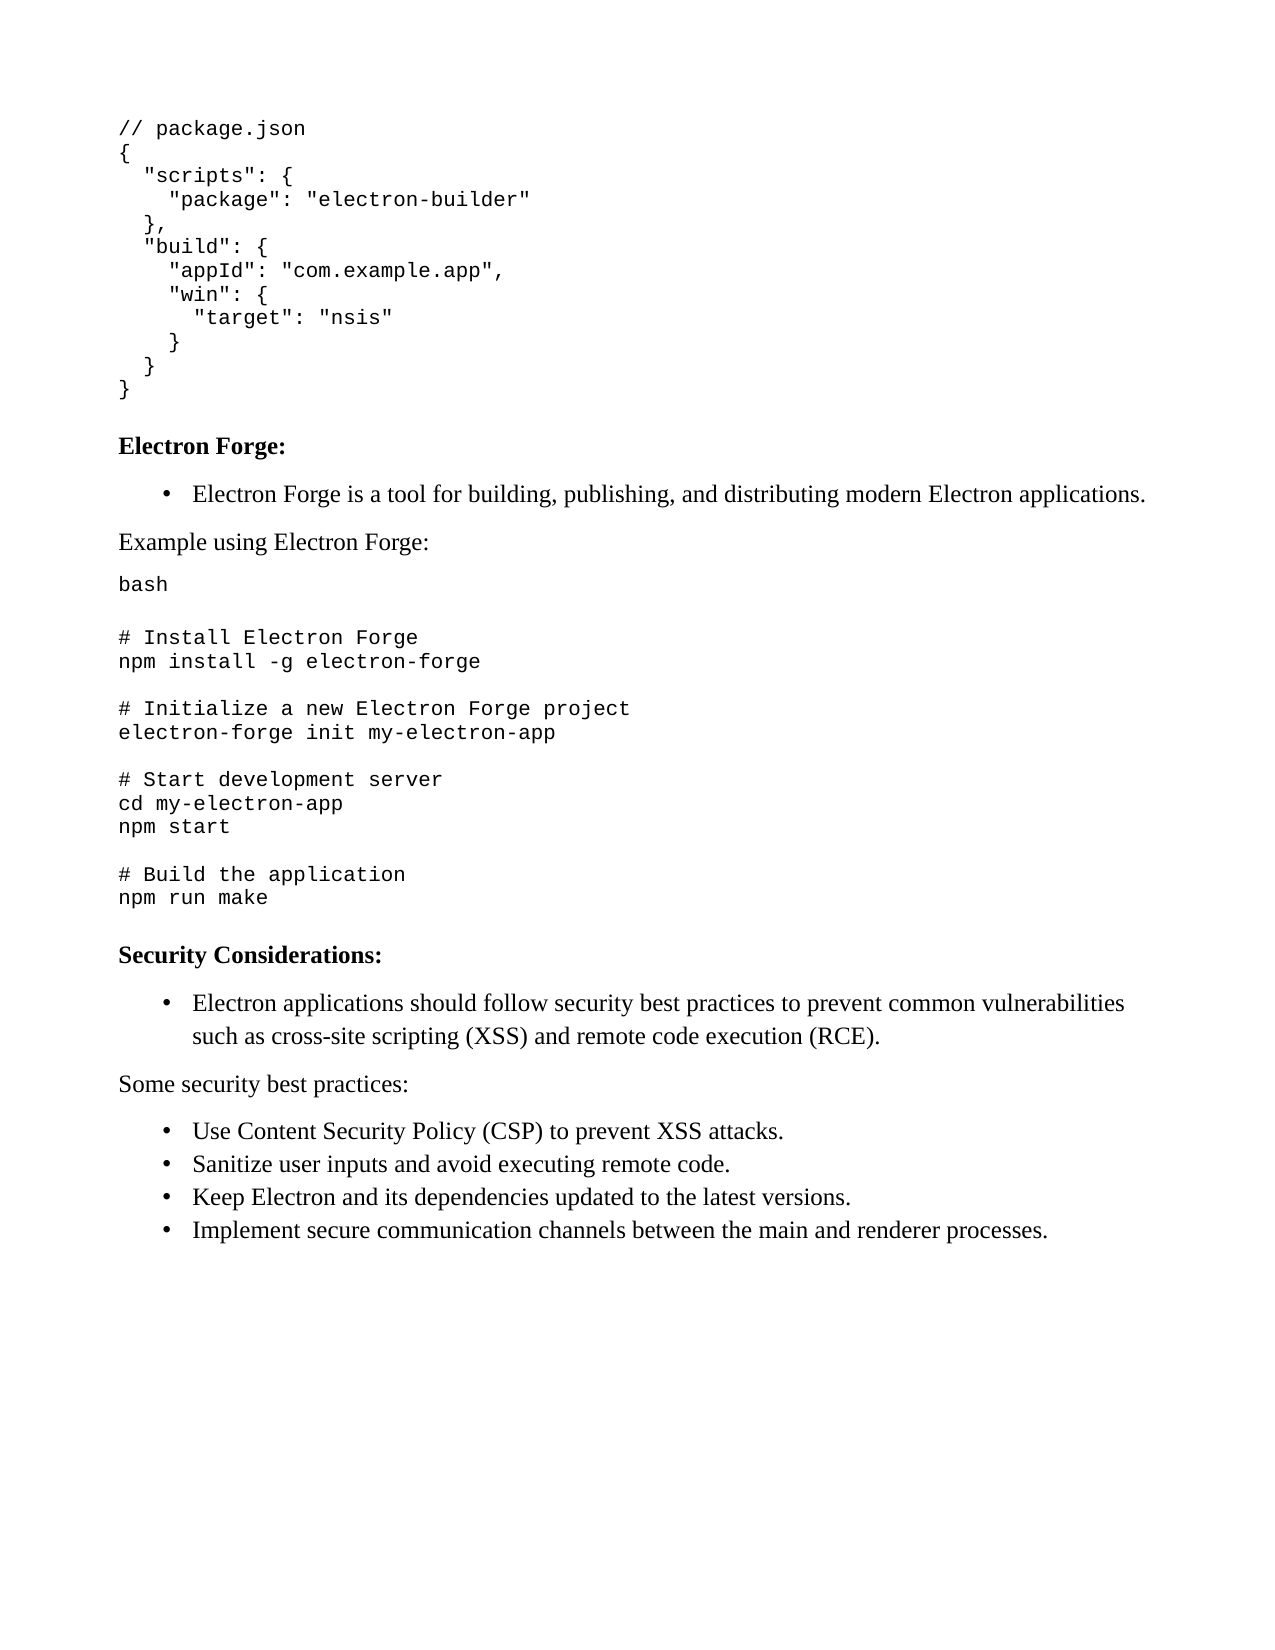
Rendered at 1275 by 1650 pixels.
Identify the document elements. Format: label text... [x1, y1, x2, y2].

text "build": { [118, 236, 1157, 260]
list Keep Electron and its dependencies updated to the latest versions. [162, 1182, 1157, 1211]
text "appId": "com.example.app", [118, 260, 1157, 284]
text "scripts": { [118, 165, 1157, 189]
text # Start development server [118, 769, 1157, 793]
text Security Considerations: [118, 941, 1157, 969]
text cd my-electron-app [118, 793, 1157, 816]
text electron-forge init my-electron-app [118, 722, 1157, 746]
text npm install -g electron-forge [118, 651, 1157, 674]
text { [118, 142, 1157, 165]
text npm start [118, 816, 1157, 840]
list Sanitize user inputs and avoid executing remote code. [162, 1149, 1157, 1178]
text "target": "nsis" [118, 307, 1157, 331]
list Electron Forge is a tool for building, publishing, and distributing modern Electron applications. [162, 479, 1157, 508]
list Electron applications should follow security best practices to prevent common vulnerabilities such as cross-site scripting (XSS) and remote code execution (RCE). [162, 988, 1157, 1050]
text Some security best practices: [118, 1069, 1157, 1097]
text npm run make [118, 887, 1157, 911]
text Electron Forge: [118, 431, 1157, 460]
text // package.json [118, 118, 1157, 142]
list Use Content Security Policy (CSP) to prevent XSS attacks. [162, 1116, 1157, 1145]
list Implement secure communication channels between the main and renderer processes. [162, 1215, 1157, 1244]
text # Initialize a new Electron Forge project [118, 698, 1157, 722]
text } [118, 354, 1157, 378]
text }, [118, 213, 1157, 236]
text Example using Electron Forge: [118, 527, 1157, 555]
text } [118, 331, 1157, 354]
text "package": "electron-builder" [118, 189, 1157, 213]
text # Build the application [118, 864, 1157, 887]
text } [118, 378, 1157, 402]
text bash [118, 574, 1157, 598]
text "win": { [118, 284, 1157, 307]
text # Install Electron Forge [118, 627, 1157, 651]
